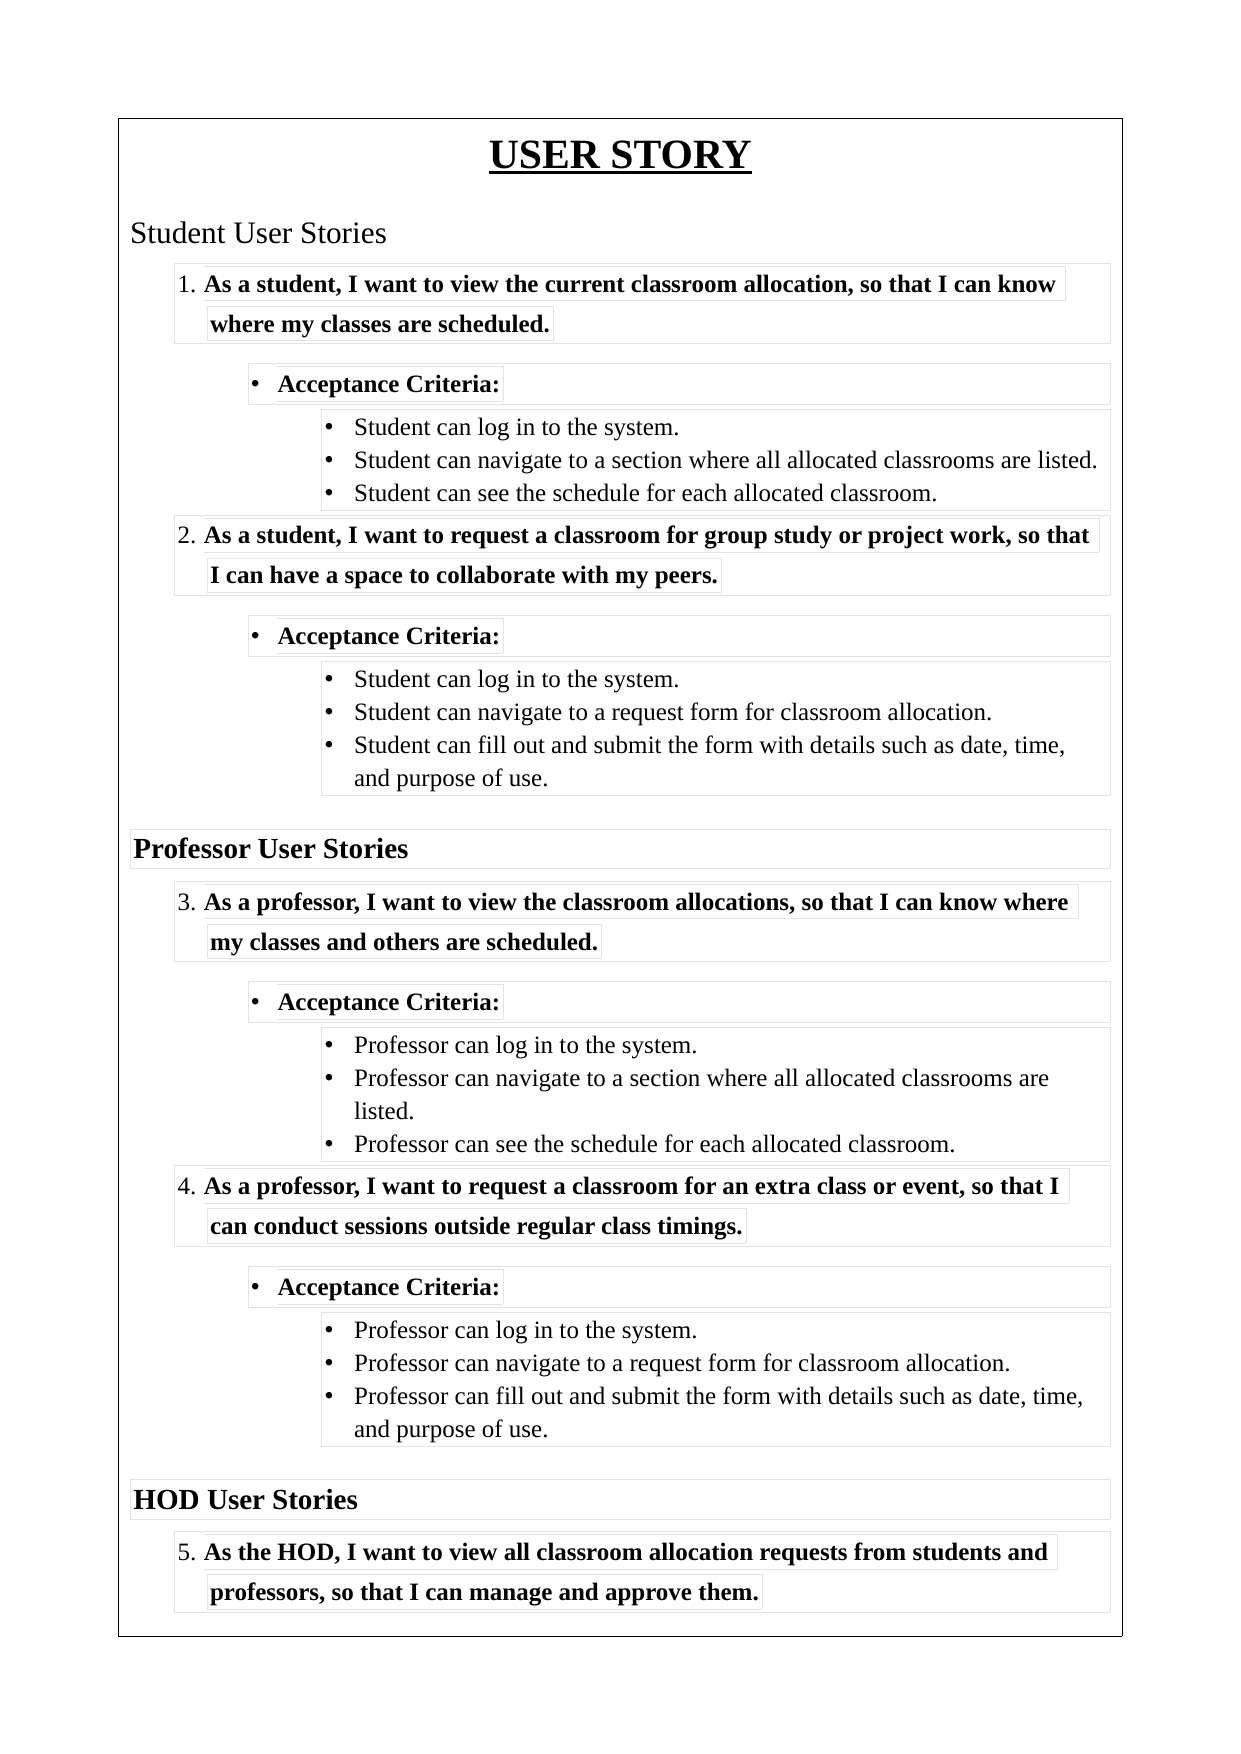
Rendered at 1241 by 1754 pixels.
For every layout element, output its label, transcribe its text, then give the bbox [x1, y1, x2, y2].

list As a professor, I want to view the classroom allocations, so that I can know where my classes and others are scheduled. [175, 882, 1110, 961]
list Professor can navigate to a request form for classroom allocation. [322, 1345, 1110, 1377]
list As the HOD, I want to view all classroom allocation requests from students and professors, so that I can manage and approve them. [175, 1532, 1110, 1612]
list Student can log in to the system. [322, 410, 1110, 441]
list Acceptance Criteria: [249, 364, 1110, 404]
list As a student, I want to request a classroom for group study or project work, so that I can have a space to collaborate with my peers. [175, 516, 1110, 595]
subtitle Student User Stories [130, 214, 1110, 250]
list Student can fill out and submit the form with details such as date, time, and purpose of use. [322, 727, 1110, 795]
list Acceptance Criteria: [249, 616, 1110, 656]
list Acceptance Criteria: [249, 1267, 1110, 1307]
list Acceptance Criteria: [249, 982, 1110, 1022]
subtitle HOD User Stories [131, 1480, 1110, 1519]
list Student can log in to the system. [322, 662, 1110, 693]
list Student can see the schedule for each allocated classroom. [322, 475, 1110, 510]
list Professor can fill out and submit the form with details such as date, time, and purpose of use. [322, 1378, 1110, 1446]
list Professor can log in to the system. [322, 1028, 1110, 1059]
list Professor can navigate to a section where all allocated classrooms are listed. [322, 1060, 1110, 1125]
list As a student, I want to view the current classroom allocation, so that I can know where my classes are scheduled. [175, 264, 1110, 343]
list Student can navigate to a section where all allocated classrooms are listed. [322, 442, 1110, 474]
list As a professor, I want to request a classroom for an extra class or event, so that I can conduct sessions outside regular class timings. [175, 1166, 1110, 1246]
text USER STORY [130, 130, 1110, 178]
list Professor can see the schedule for each allocated classroom. [322, 1126, 1110, 1161]
subtitle Professor User Stories [131, 830, 1110, 868]
list Student can navigate to a request form for classroom allocation. [322, 694, 1110, 726]
list Professor can log in to the system. [322, 1313, 1110, 1344]
